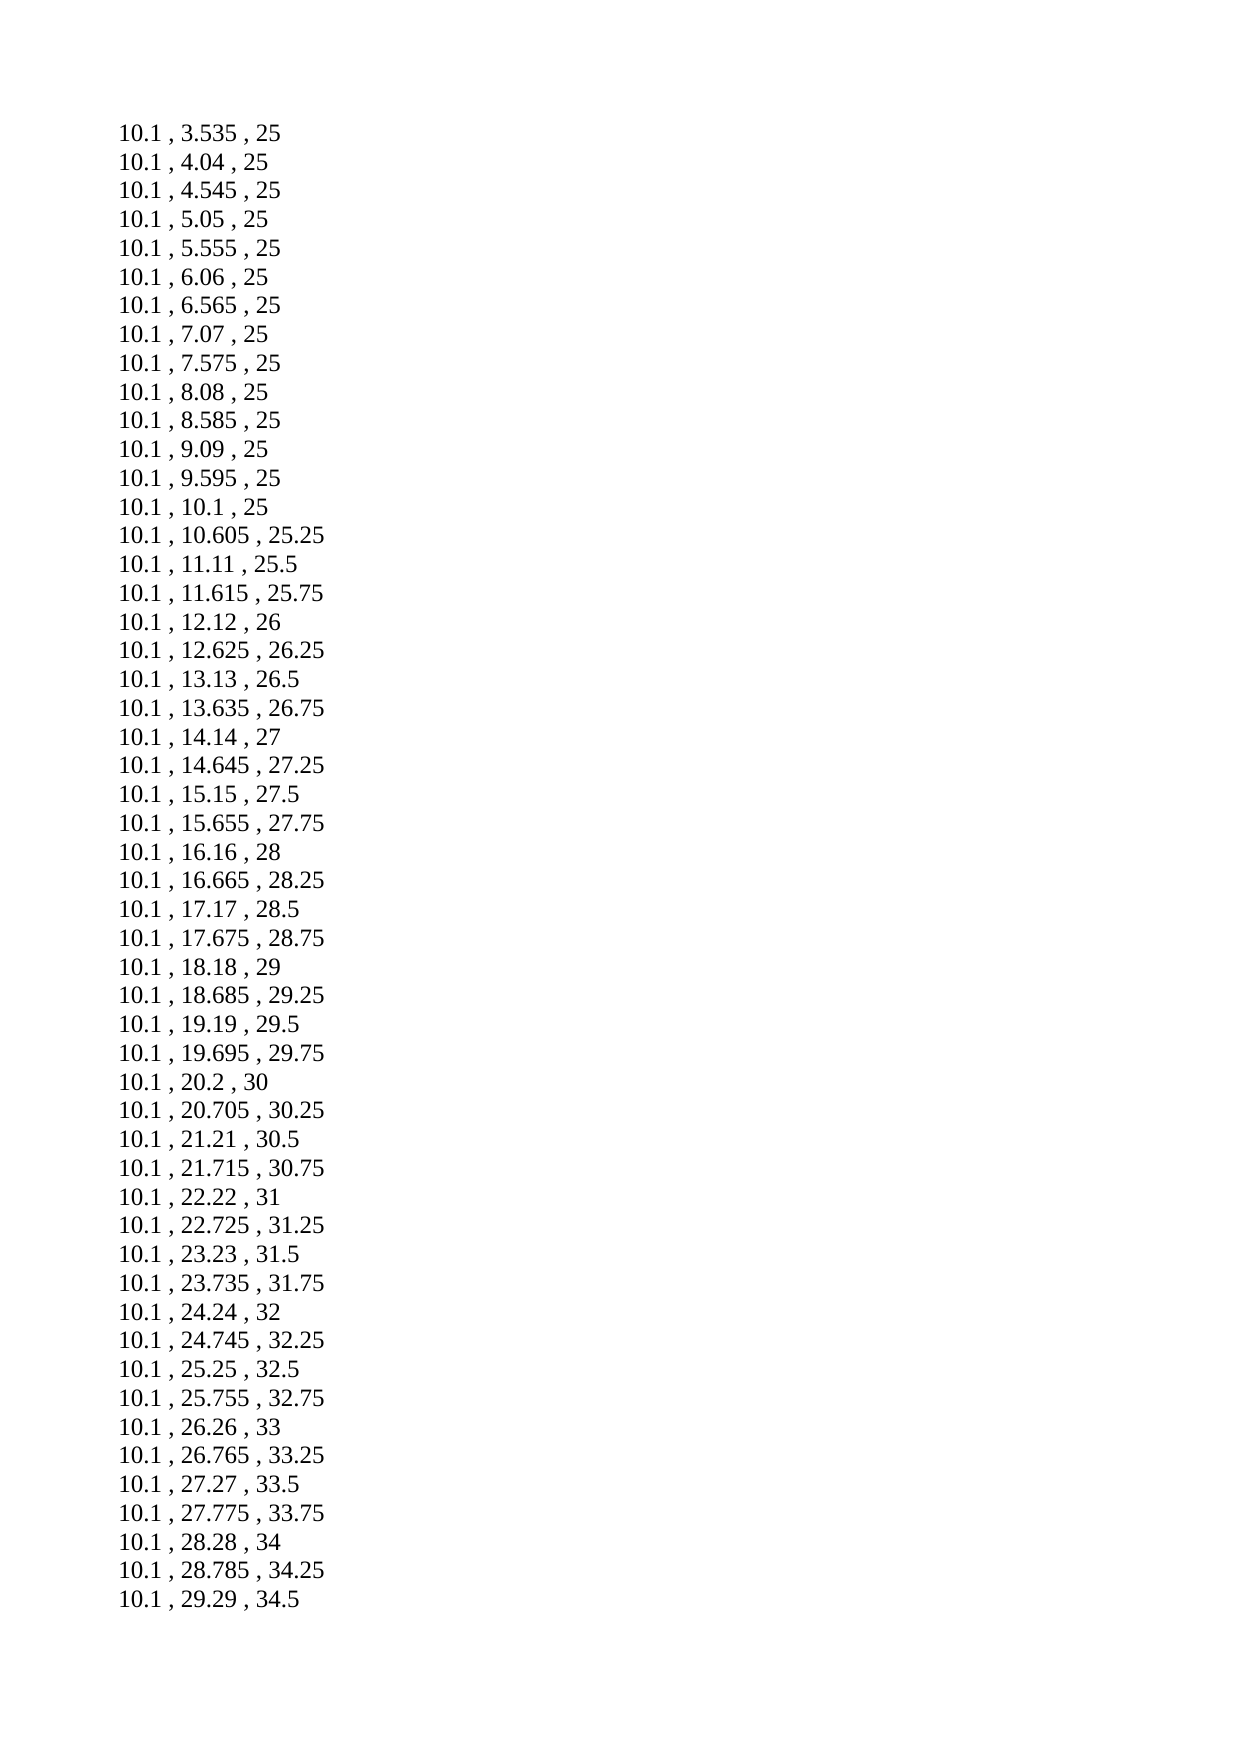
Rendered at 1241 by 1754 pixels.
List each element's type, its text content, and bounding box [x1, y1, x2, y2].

text 10.1 , 6.565 , 25 [118, 291, 1122, 319]
text 10.1 , 4.545 , 25 [118, 176, 1122, 204]
text 10.1 , 22.22 , 31 [118, 1182, 1122, 1211]
text 10.1 , 20.2 , 30 [118, 1067, 1122, 1096]
text 10.1 , 28.28 , 34 [118, 1527, 1122, 1556]
text 10.1 , 17.675 , 28.75 [118, 923, 1122, 952]
text 10.1 , 12.12 , 26 [118, 607, 1122, 636]
text 10.1 , 16.16 , 28 [118, 837, 1122, 866]
text 10.1 , 27.775 , 33.75 [118, 1498, 1122, 1527]
text 10.1 , 13.635 , 26.75 [118, 693, 1122, 722]
text 10.1 , 7.575 , 25 [118, 348, 1122, 377]
text 10.1 , 8.08 , 25 [118, 377, 1122, 406]
text 10.1 , 21.21 , 30.5 [118, 1124, 1122, 1153]
text 10.1 , 5.555 , 25 [118, 233, 1122, 262]
text 10.1 , 27.27 , 33.5 [118, 1469, 1122, 1498]
text 10.1 , 8.585 , 25 [118, 406, 1122, 434]
text 10.1 , 24.24 , 32 [118, 1297, 1122, 1326]
text 10.1 , 4.04 , 25 [118, 147, 1122, 176]
text 10.1 , 29.29 , 34.5 [118, 1584, 1122, 1613]
text 10.1 , 18.18 , 29 [118, 952, 1122, 981]
text 10.1 , 13.13 , 26.5 [118, 664, 1122, 693]
text 10.1 , 19.695 , 29.75 [118, 1038, 1122, 1067]
text 10.1 , 3.535 , 25 [118, 118, 1122, 147]
text 10.1 , 5.05 , 25 [118, 204, 1122, 233]
text 10.1 , 14.645 , 27.25 [118, 751, 1122, 779]
text 10.1 , 20.705 , 30.25 [118, 1096, 1122, 1124]
text 10.1 , 9.595 , 25 [118, 463, 1122, 492]
text 10.1 , 21.715 , 30.75 [118, 1153, 1122, 1182]
text 10.1 , 17.17 , 28.5 [118, 894, 1122, 923]
text 10.1 , 9.09 , 25 [118, 434, 1122, 463]
text 10.1 , 14.14 , 27 [118, 722, 1122, 751]
text 10.1 , 7.07 , 25 [118, 319, 1122, 348]
text 10.1 , 25.755 , 32.75 [118, 1383, 1122, 1412]
text 10.1 , 10.605 , 25.25 [118, 521, 1122, 549]
text 10.1 , 6.06 , 25 [118, 262, 1122, 291]
text 10.1 , 12.625 , 26.25 [118, 636, 1122, 664]
text 10.1 , 15.15 , 27.5 [118, 779, 1122, 808]
text 10.1 , 15.655 , 27.75 [118, 808, 1122, 837]
text 10.1 , 23.735 , 31.75 [118, 1268, 1122, 1297]
text 10.1 , 16.665 , 28.25 [118, 866, 1122, 894]
text 10.1 , 19.19 , 29.5 [118, 1009, 1122, 1038]
text 10.1 , 23.23 , 31.5 [118, 1239, 1122, 1268]
text 10.1 , 25.25 , 32.5 [118, 1354, 1122, 1383]
text 10.1 , 11.11 , 25.5 [118, 549, 1122, 578]
text 10.1 , 18.685 , 29.25 [118, 981, 1122, 1009]
text 10.1 , 10.1 , 25 [118, 492, 1122, 521]
text 10.1 , 26.26 , 33 [118, 1412, 1122, 1441]
text 10.1 , 28.785 , 34.25 [118, 1556, 1122, 1584]
text 10.1 , 11.615 , 25.75 [118, 578, 1122, 607]
text 10.1 , 22.725 , 31.25 [118, 1211, 1122, 1239]
text 10.1 , 24.745 , 32.25 [118, 1326, 1122, 1354]
text 10.1 , 26.765 , 33.25 [118, 1441, 1122, 1469]
